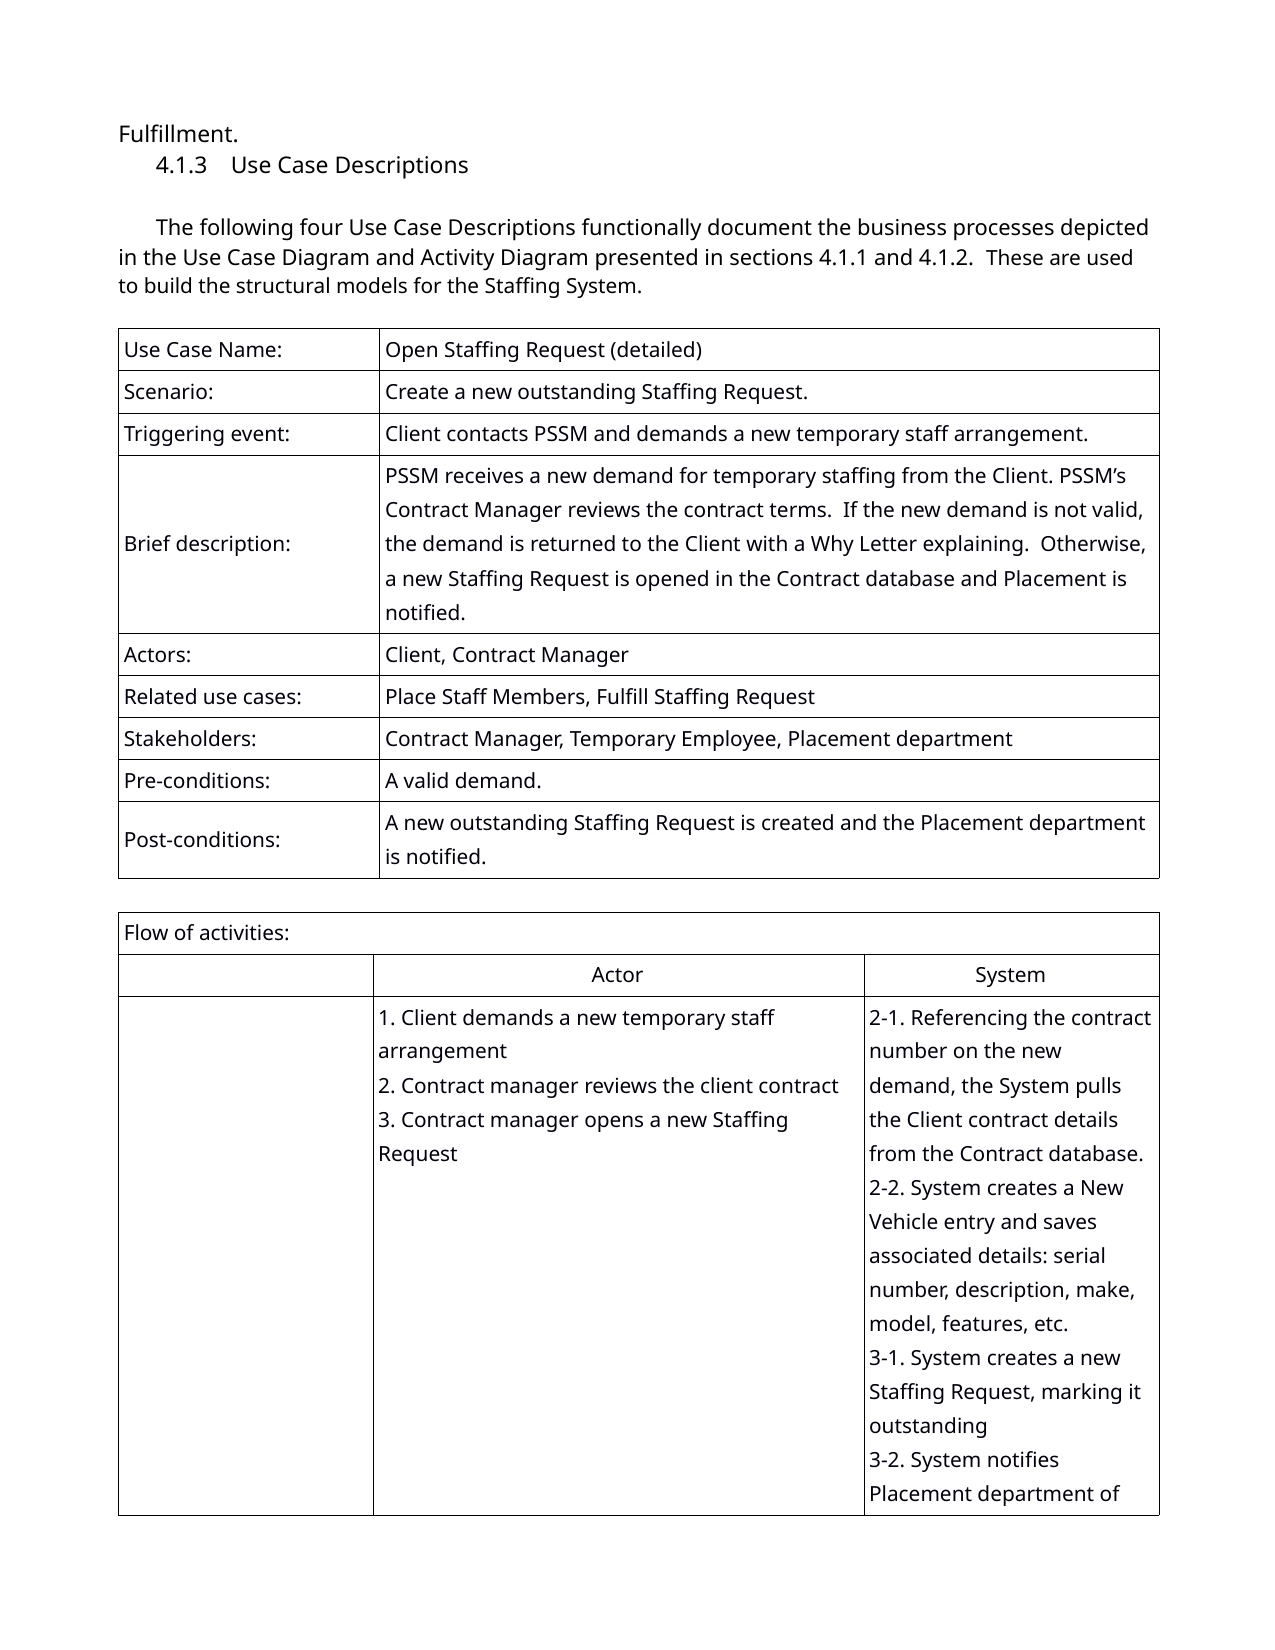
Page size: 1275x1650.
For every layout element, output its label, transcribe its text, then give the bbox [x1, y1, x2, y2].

table_header Use Case Name: [119, 329, 379, 370]
table_cell Scenario: [119, 371, 379, 412]
table_cell Stakeholders: [119, 718, 379, 759]
text 4.1.3 Use Case Descriptions [118, 149, 1157, 181]
table_cell Actor [374, 955, 864, 996]
table_cell System [865, 955, 1159, 996]
table_cell Brief description: [119, 456, 379, 633]
table_header Flow of activities: [119, 913, 1159, 954]
table_cell Actors: [119, 634, 379, 675]
table_cell 1. Client demands a new temporary staff arrangement 2. Contract manager reviews the client contract 3. Contract manager opens a new Staffing Request [374, 997, 864, 1515]
table_cell 2-1. Referencing the contract number on the new demand, the System pulls the Client contract details from the Contract database. 2-2. System creates a New Vehicle entry and saves associated details: serial number, description, make, model, features, etc. 3-1. System creates a new Staffing Request, marking it outstanding 3-2. System notifies Placement department of [865, 997, 1159, 1515]
text Fulfillment. [118, 118, 1157, 149]
table_cell Client contacts PSSM and demands a new temporary staff arrangement. [380, 414, 1159, 454]
table_cell Place Staff Members, Fulfill Staffing Request [380, 676, 1159, 717]
text The following four Use Case Descriptions functionally document the business processes depicted in the Use Case Diagram and Activity Diagram presented in sections 4.1.1 and 4.1.2. These are used to build the structural models for the Staffing System. [118, 212, 1157, 300]
table_cell [119, 955, 373, 996]
table_cell Related use cases: [119, 676, 379, 717]
table_cell Post-conditions: [119, 802, 379, 877]
table_cell Pre-conditions: [119, 760, 379, 801]
table_cell Client, Contract Manager [380, 634, 1159, 675]
table_cell Triggering event: [119, 414, 379, 454]
table_cell Create a new outstanding Staffing Request. [380, 371, 1159, 412]
table_cell A new outstanding Staffing Request is created and the Placement department is notified. [380, 802, 1159, 877]
table_header Open Staffing Request (detailed) [380, 329, 1159, 370]
table_cell PSSM receives a new demand for temporary staffing from the Client. PSSM’s Contract Manager reviews the contract terms. If the new demand is not valid, the demand is returned to the Client with a Why Letter explaining. Otherwise, a new Staffing Request is opened in the Contract database and Placement is notified. [380, 456, 1159, 633]
table_cell [119, 997, 373, 1515]
table_cell Contract Manager, Temporary Employee, Placement department [380, 718, 1159, 759]
table_cell A valid demand. [380, 760, 1159, 801]
